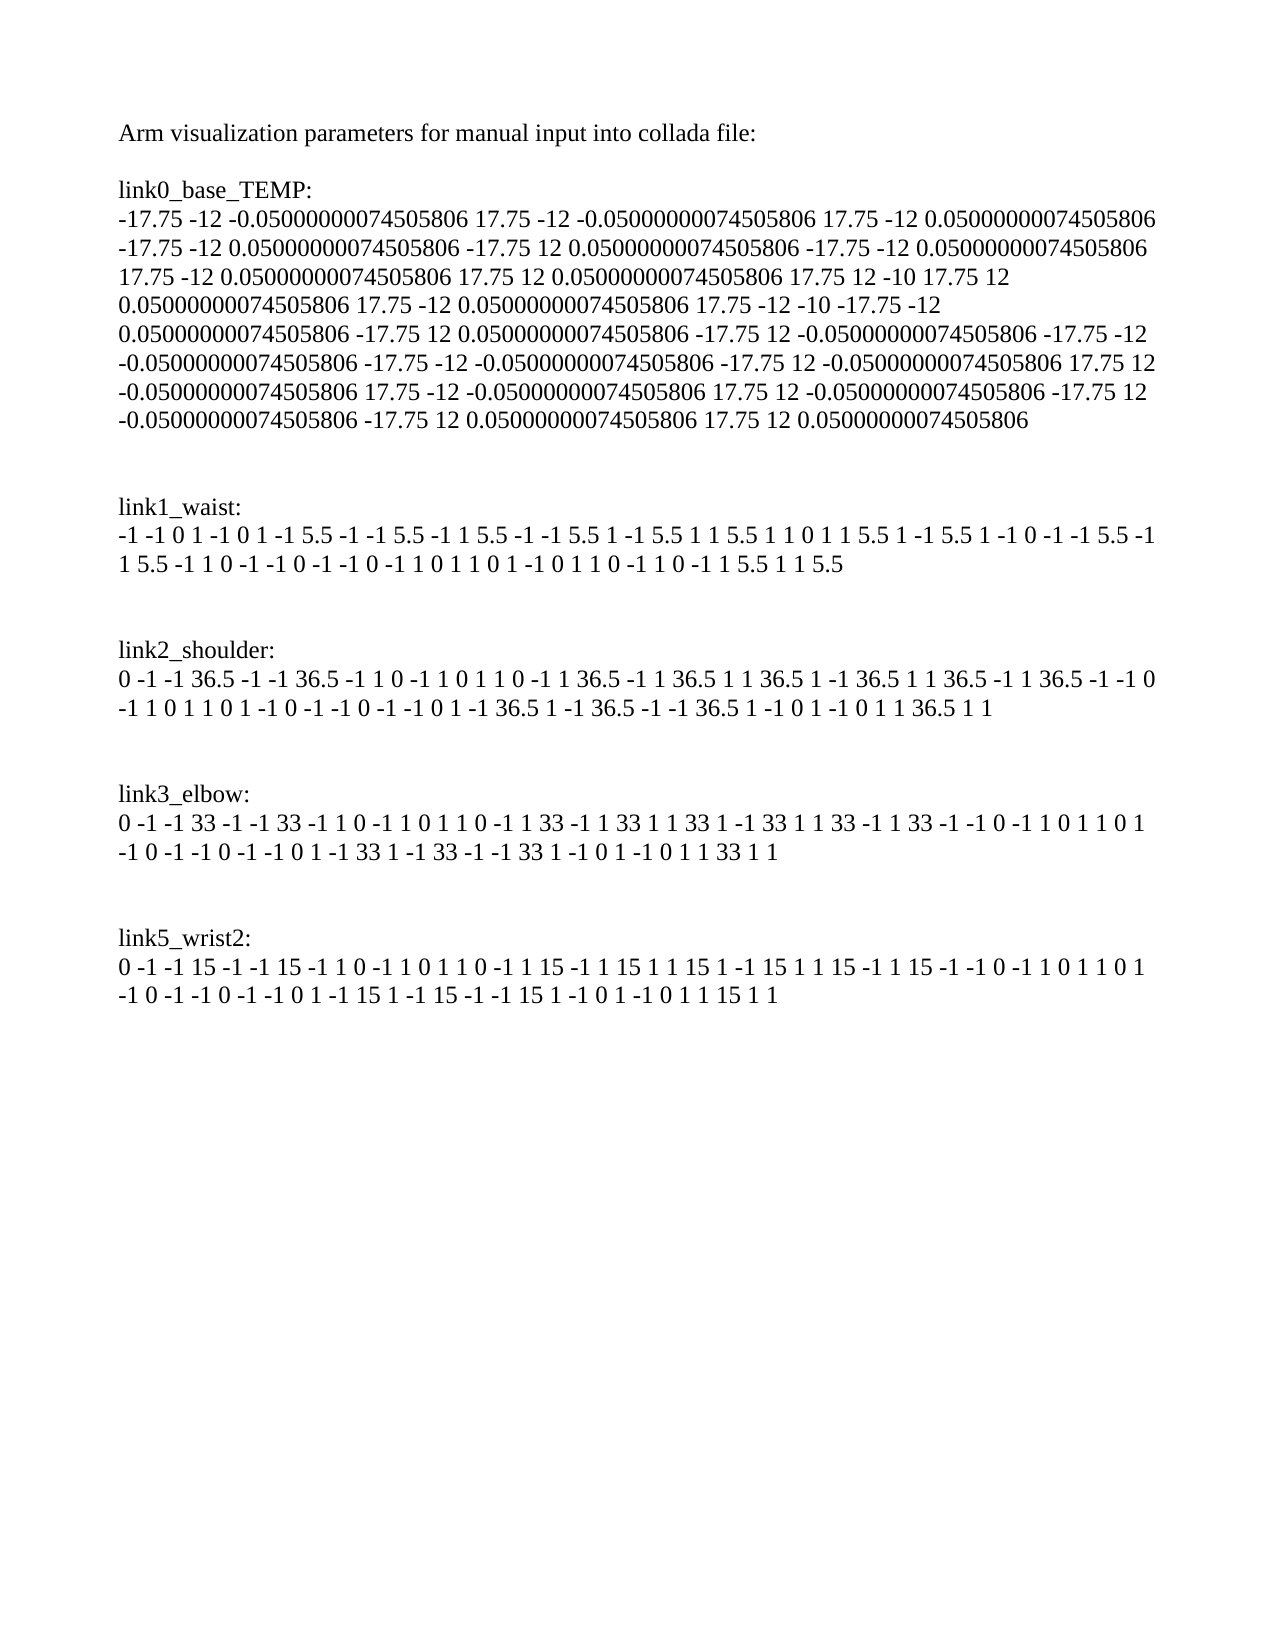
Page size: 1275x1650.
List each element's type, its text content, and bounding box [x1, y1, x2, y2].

text Arm visualization parameters for manual input into collada file: [118, 118, 1157, 147]
text link2_shoulder: [118, 636, 1157, 664]
text link0_base_TEMP: [118, 176, 1157, 204]
text 0 -1 -1 15 -1 -1 15 -1 1 0 -1 1 0 1 1 0 -1 1 15 -1 1 15 1 1 15 1 -1 15 1 1 15 -1 1 15 -1 -1 0 -1 1 0 1 1 0 1 -1 0 -1 -1 0 -1 -1 0 1 -1 15 1 -1 15 -1 -1 15 1 -1 0 1 -1 0 1 1 15 1 1 [118, 952, 1157, 1009]
text -17.75 -12 -0.05000000074505806 17.75 -12 -0.05000000074505806 17.75 -12 0.05000000074505806 -17.75 -12 0.05000000074505806 -17.75 12 0.05000000074505806 -17.75 -12 0.05000000074505806 17.75 -12 0.05000000074505806 17.75 12 0.05000000074505806 17.75 12 -10 17.75 12 0.05000000074505806 17.75 -12 0.05000000074505806 17.75 -12 -10 -17.75 -12 0.05000000074505806 -17.75 12 0.05000000074505806 -17.75 12 -0.05000000074505806 -17.75 -12 -0.05000000074505806 -17.75 -12 -0.05000000074505806 -17.75 12 -0.05000000074505806 17.75 12 -0.05000000074505806 17.75 -12 -0.05000000074505806 17.75 12 -0.05000000074505806 -17.75 12 -0.05000000074505806 -17.75 12 0.05000000074505806 17.75 12 0.05000000074505806 [118, 204, 1157, 434]
text 0 -1 -1 36.5 -1 -1 36.5 -1 1 0 -1 1 0 1 1 0 -1 1 36.5 -1 1 36.5 1 1 36.5 1 -1 36.5 1 1 36.5 -1 1 36.5 -1 -1 0 -1 1 0 1 1 0 1 -1 0 -1 -1 0 -1 -1 0 1 -1 36.5 1 -1 36.5 -1 -1 36.5 1 -1 0 1 -1 0 1 1 36.5 1 1 [118, 664, 1157, 722]
text -1 -1 0 1 -1 0 1 -1 5.5 -1 -1 5.5 -1 1 5.5 -1 -1 5.5 1 -1 5.5 1 1 5.5 1 1 0 1 1 5.5 1 -1 5.5 1 -1 0 -1 -1 5.5 -1 1 5.5 -1 1 0 -1 -1 0 -1 -1 0 -1 1 0 1 1 0 1 -1 0 1 1 0 -1 1 0 -1 1 5.5 1 1 5.5 [118, 521, 1157, 578]
text link3_elbow: [118, 779, 1157, 808]
text link5_wrist2: [118, 923, 1157, 952]
text 0 -1 -1 33 -1 -1 33 -1 1 0 -1 1 0 1 1 0 -1 1 33 -1 1 33 1 1 33 1 -1 33 1 1 33 -1 1 33 -1 -1 0 -1 1 0 1 1 0 1 -1 0 -1 -1 0 -1 -1 0 1 -1 33 1 -1 33 -1 -1 33 1 -1 0 1 -1 0 1 1 33 1 1 [118, 808, 1157, 866]
text link1_waist: [118, 492, 1157, 521]
